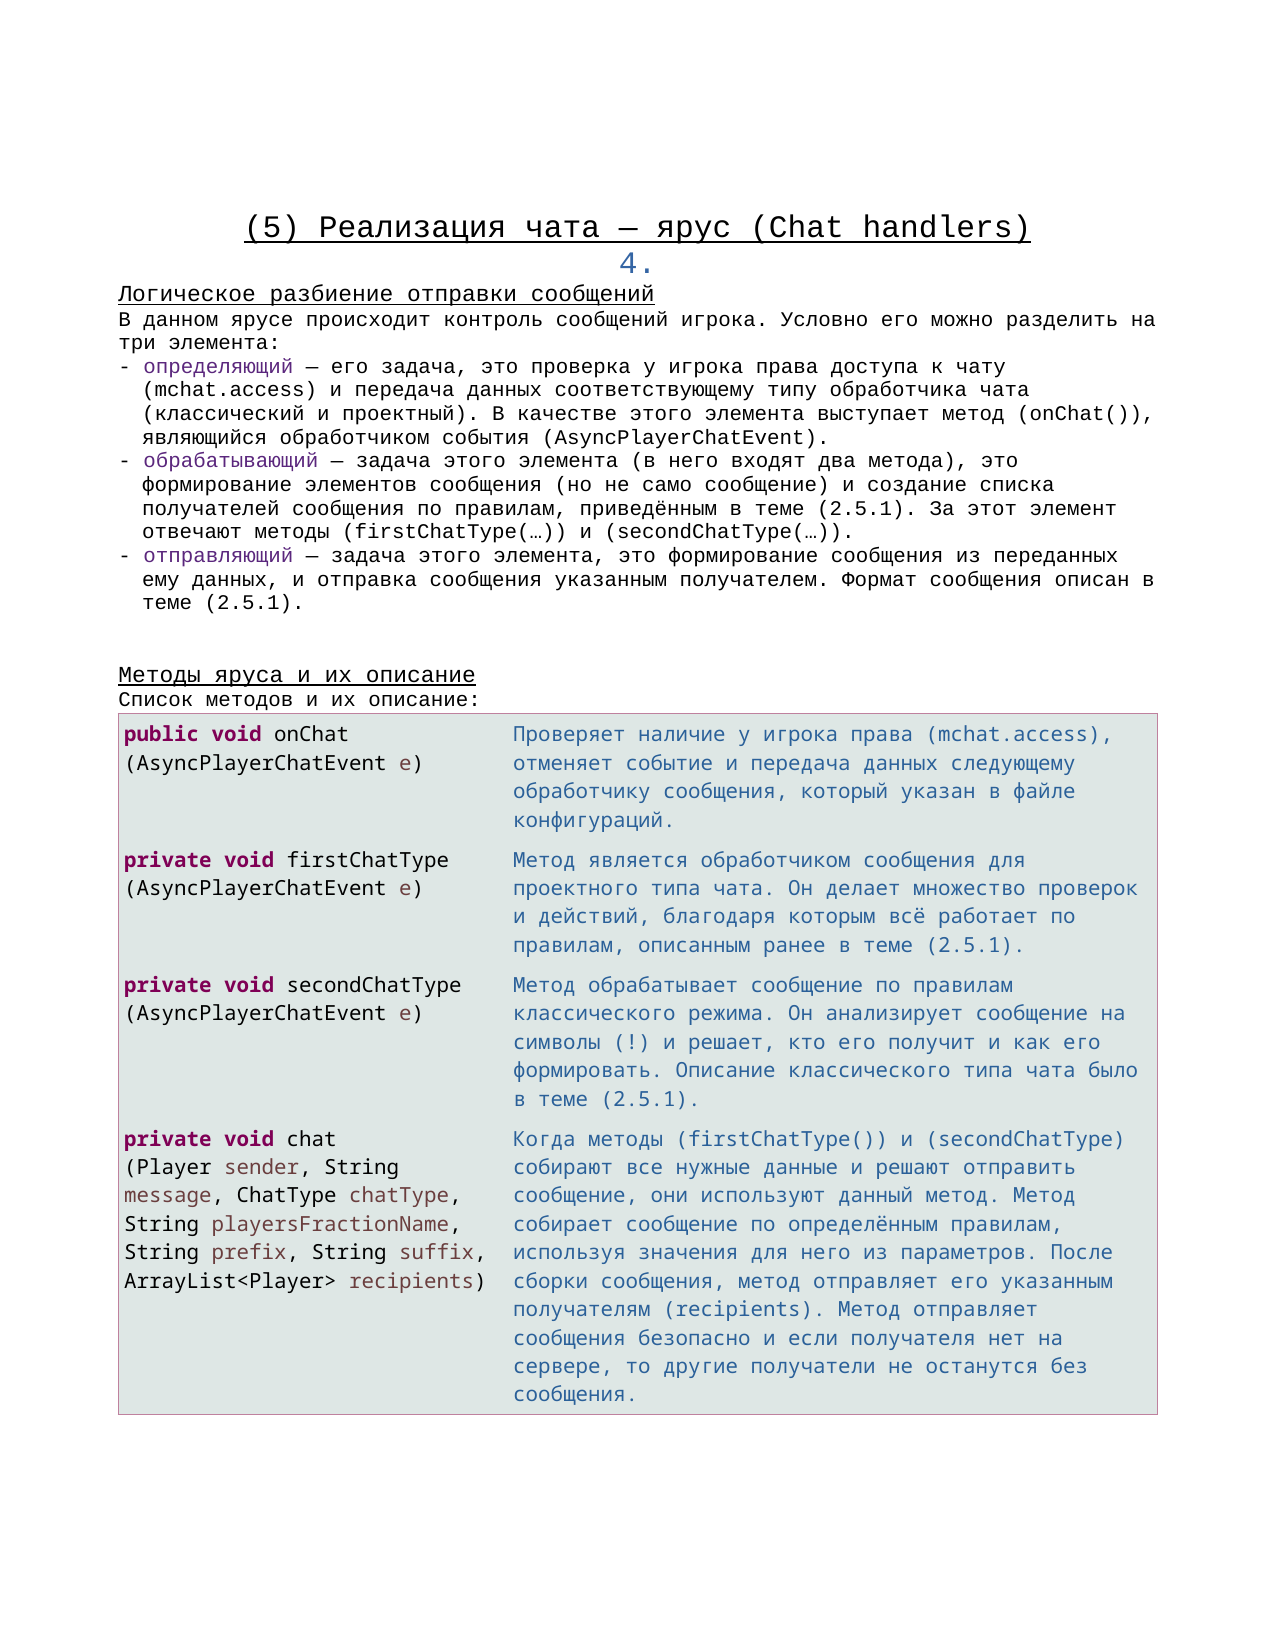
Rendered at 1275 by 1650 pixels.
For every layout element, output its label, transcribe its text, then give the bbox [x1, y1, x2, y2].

text В данном ярусе происходит контроль сообщений игрока. Условно его можно разделить на три элемента: [118, 308, 1157, 356]
text Список методов и их описание: [118, 689, 1157, 713]
table_cell Метод является обработчиком сообщения для проектного типа чата. Он делает множество проверок и действий, благодаря которым всё работает по правилам, описанным ранее в теме (2.5.1). [507, 839, 1157, 964]
table_cell private void chat (Player sender, String message, ChatType chatType, String playersFractionName, String prefix, String suffix, ArrayList<Player> recipients) [119, 1118, 507, 1414]
text - определяющий — его задача, это проверка у игрока права доступа к чату (mchat.access) и передача данных соответствующему типу обработчика чата (классический и проектный). В качестве этого элемента выступает метод (onChat()), являющийся обработчиком события (AsyncPlayerChatEvent). [118, 356, 1157, 450]
table_cell Когда методы (firstChatType()) и (secondChatType) собирают все нужные данные и решают отправить сообщение, они используют данный метод. Метод собирает сообщение по определённым правилам, используя значения для него из параметров. После сборки сообщения, метод отправляет его указанным получателям (recipients). Метод отправляет сообщения безопасно и если получателя нет на сервере, то другие получатели не останутся без сообщения. [507, 1118, 1157, 1414]
text Методы яруса и их описание [118, 663, 1157, 689]
table_cell Метод обрабатывает сообщение по правилам классического режима. Он анализирует сообщение на символы (!) и решает, кто его получит и как его формировать. Описание классического типа чата было в теме (2.5.1). [507, 964, 1157, 1118]
table_cell private void secondChatType (AsyncPlayerChatEvent e) [119, 964, 507, 1118]
table_cell private void firstChatType (AsyncPlayerChatEvent e) [119, 839, 507, 964]
text (5) Реализация чата — ярус (Chat handlers) [118, 212, 1157, 247]
table_header Проверяет наличие у игрока права (mchat.access), отменяет событие и передача данных следующему обработчику сообщения, который указан в файле конфигураций. [507, 714, 1157, 839]
table_header public void onChat (AsyncPlayerChatEvent e) [119, 714, 507, 839]
text 4. [118, 247, 1157, 283]
text - отправляющий — задача этого элемента, это формирование сообщения из переданных ему данных, и отправка сообщения указанным получателем. Формат сообщения описан в теме (2.5.1). [118, 545, 1157, 616]
text Логическое разбиение отправки сообщений [118, 283, 1157, 308]
text - обрабатывающий — задача этого элемента (в него входят два метода), это формирование элементов сообщения (но не само сообщение) и создание списка получателей сообщения по правилам, приведённым в теме (2.5.1). За этот элемент отвечают методы (firstChatType(…)) и (secondChatType(…)). [118, 450, 1157, 545]
